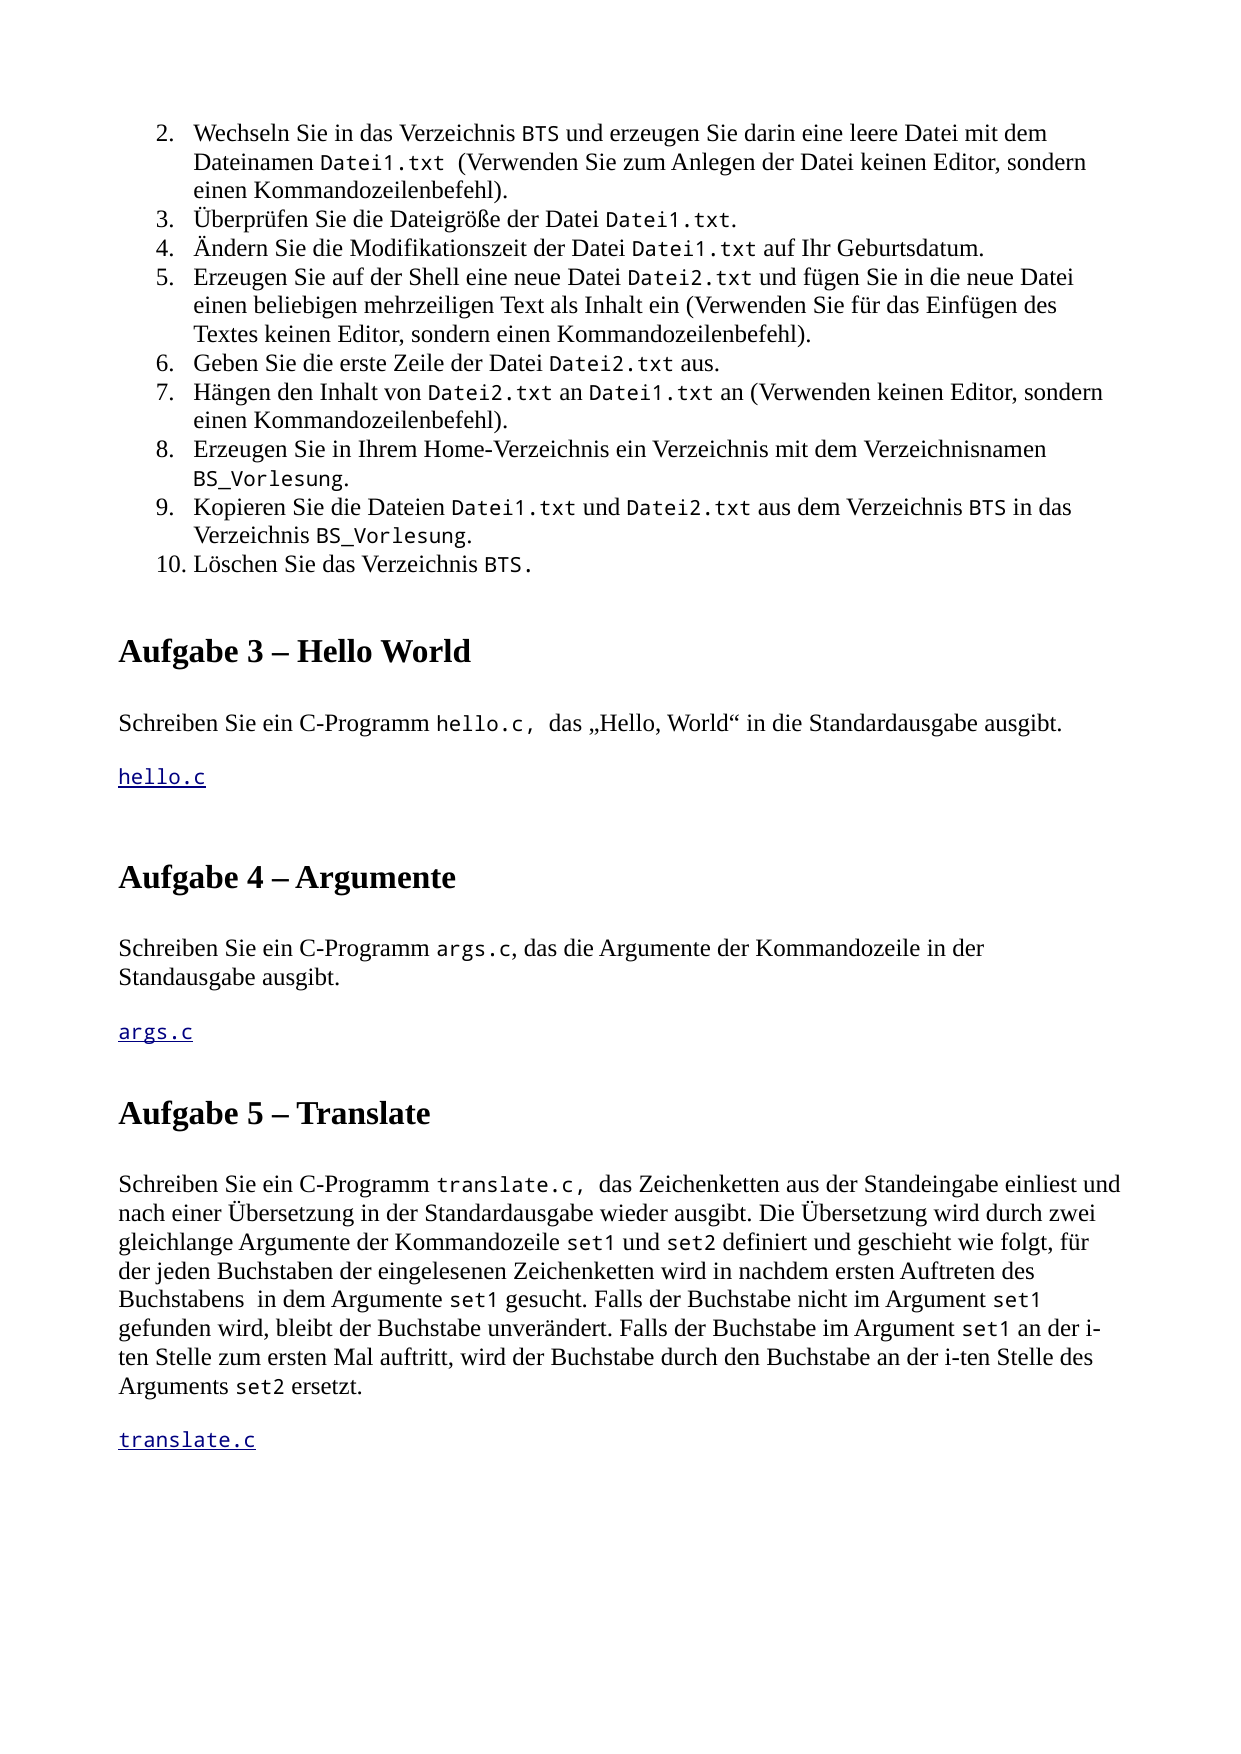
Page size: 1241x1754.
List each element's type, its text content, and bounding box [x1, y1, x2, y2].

text Schreiben Sie ein C-Programm translate.c, das Zeichenketten aus der Standeingabe einliest und nach einer Übersetzung in der Standardausgabe wieder ausgibt. Die Übersetzung wird durch zwei gleichlange Argumente der Kommandozeile set1 und set2 definiert und geschieht wie folgt, für der jeden Buchstaben der eingelesenen Zeichenketten wird in nachdem ersten Auftreten des Buchstabens in dem Argumente set1 gesucht. Falls der Buchstabe nicht im Argument set1 gefunden wird, bleibt der Buchstabe unverändert. Falls der Buchstabe im Argument set1 an der i-ten Stelle zum ersten Mal auftritt, wird der Buchstabe durch den Buchstabe an der i-ten Stelle des Arguments set2 ersetzt. [118, 1169, 1122, 1399]
text Schreiben Sie ein C-Programm args.c, das die Argumente der Kommandozeile in der Standausgabe ausgibt. [118, 933, 1122, 991]
text translate.c [118, 1428, 1122, 1453]
text Schreiben Sie ein C-Programm hello.c, das „Hello, World“ in die Standardausgabe ausgibt. [118, 708, 1122, 737]
list Hängen den Inhalt von Datei2.txt an Datei1.txt an (Verwenden keinen Editor, sondern einen Kommandozeilenbefehl). [156, 377, 1122, 434]
text Aufgabe 4 – Argumente [118, 857, 1122, 895]
text Aufgabe 5 – Translate [118, 1093, 1122, 1131]
list Kopieren Sie die Dateien Datei1.txt und Datei2.txt aus dem Verzeichnis BTS in das Verzeichnis BS_Vorlesung. [156, 492, 1122, 549]
list Ändern Sie die Modifikationszeit der Datei Datei1.txt auf Ihr Geburtsdatum. [156, 233, 1122, 262]
text Aufgabe 3 – Hello World [118, 631, 1122, 669]
list Wechseln Sie in das Verzeichnis BTS und erzeugen Sie darin eine leere Datei mit dem Dateinamen Datei1.txt (Verwenden Sie zum Anlegen der Datei keinen Editor, sondern einen Kommandozeilenbefehl). [156, 118, 1122, 204]
list Überprüfen Sie die Dateigröße der Datei Datei1.txt. [156, 204, 1122, 233]
list Geben Sie die erste Zeile der Datei Datei2.txt aus. [156, 348, 1122, 377]
list Erzeugen Sie auf der Shell eine neue Datei Datei2.txt und fügen Sie in die neue Datei einen beliebigen mehrzeiligen Text als Inhalt ein (Verwenden Sie für das Einfügen des Textes keinen Editor, sondern einen Kommandozeilenbefehl). [156, 262, 1122, 348]
list Löschen Sie das Verzeichnis BTS. [156, 549, 1122, 578]
text hello.c [118, 765, 1122, 790]
text args.c [118, 1020, 1122, 1044]
list Erzeugen Sie in Ihrem Home-Verzeichnis ein Verzeichnis mit dem Verzeichnisnamen BS_Vorlesung. [156, 434, 1122, 492]
